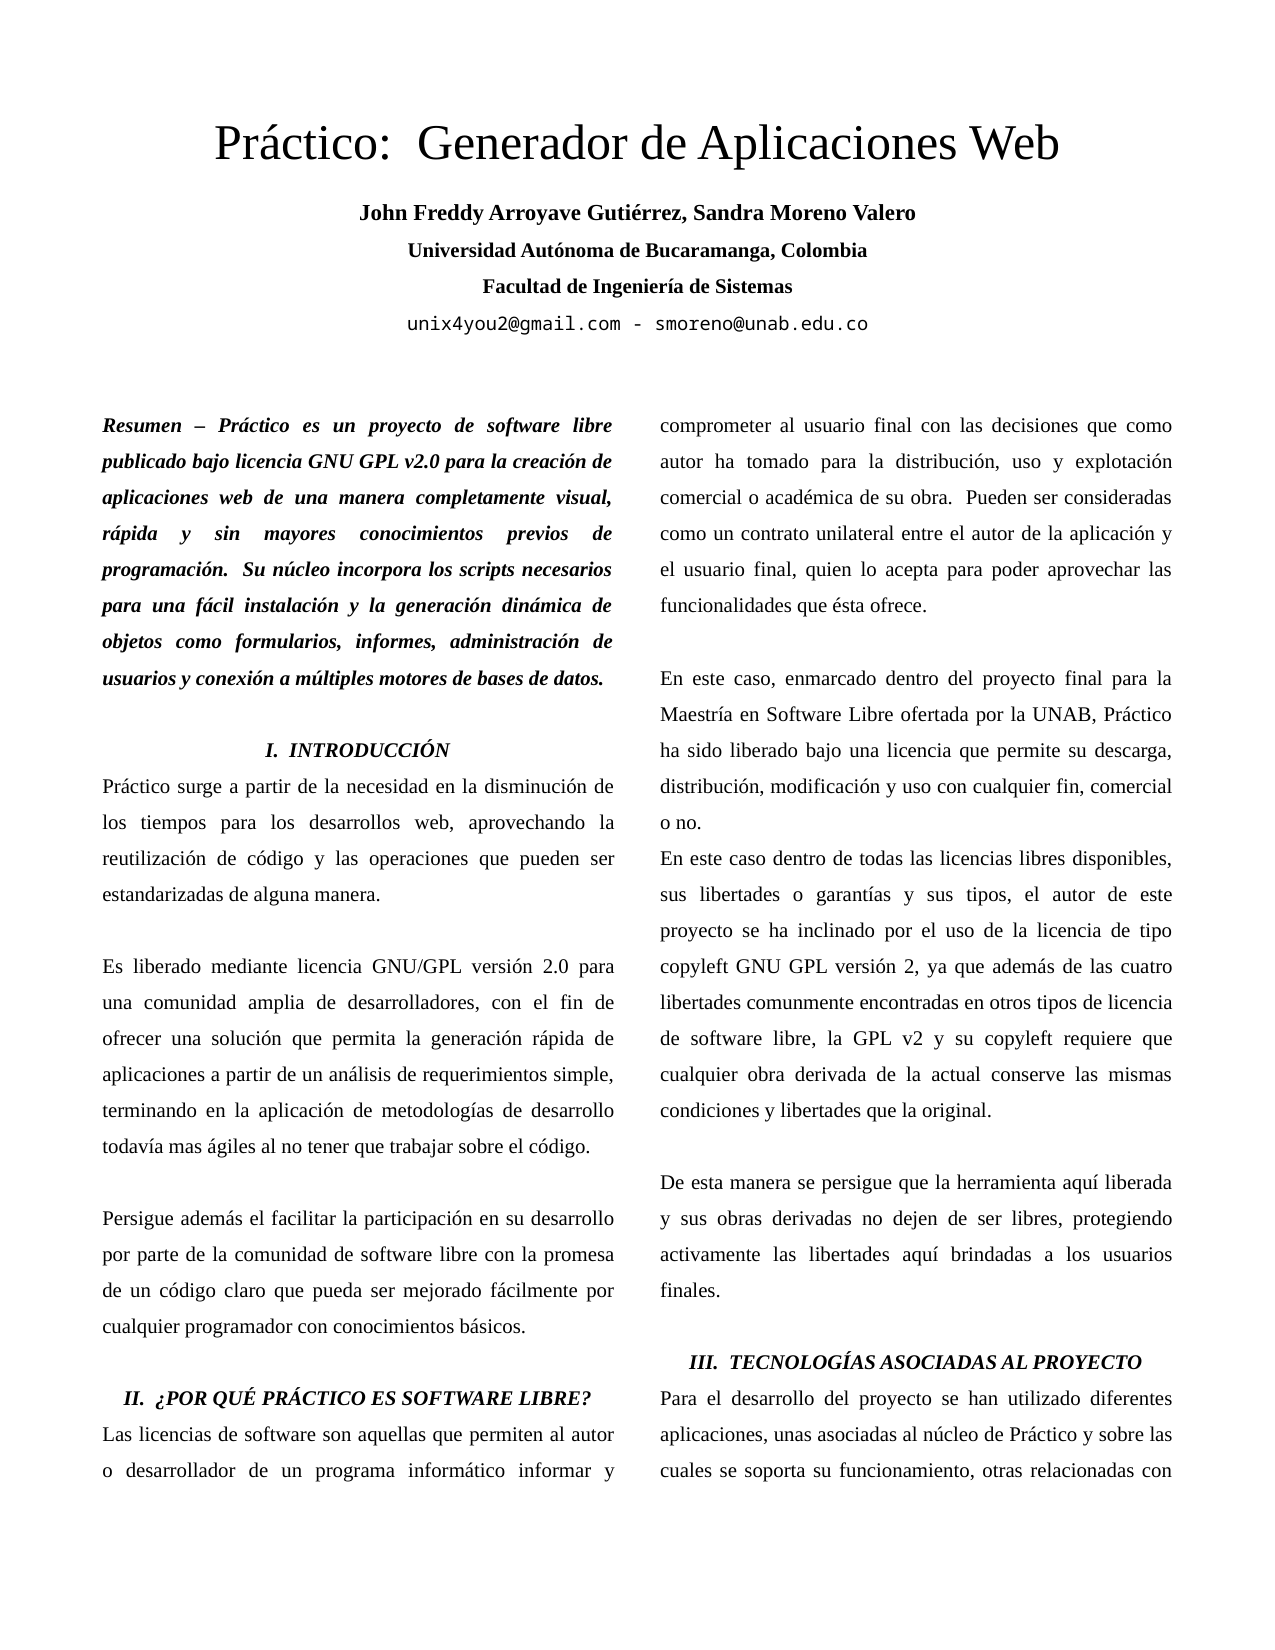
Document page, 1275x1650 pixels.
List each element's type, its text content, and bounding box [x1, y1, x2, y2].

text Práctico surge a partir de la necesidad en la disminución de los tiempos para los desarrollos web, aprovechando la reutilización de código y las operaciones que pueden ser estandarizadas de alguna manera. [102, 773, 615, 906]
text Universidad Autónoma de Bucaramanga, Colombia [102, 238, 1173, 262]
text I. INTRODUCCIÓN [102, 737, 615, 762]
text Las licencias de software son aquellas que permiten al autor o desarrollador de un programa informático informar y [102, 1422, 615, 1482]
text En este caso dentro de todas las licencias libres disponibles, sus libertades o garantías y sus tipos, el autor de este proyecto se ha inclinado por el uso de la licencia de tipo copyleft GNU GPL versión 2, ya que además de las cuatro libertades comunmente encontradas en otros tipos de licencia de software libre, la GPL v2 y su copyleft requiere que cualquier obra derivada de la actual conserve las mismas condiciones y libertades que la original. [660, 846, 1173, 1122]
text Es liberado mediante licencia GNU/GPL versión 2.0 para una comunidad amplia de desarrolladores, con el fin de ofrecer una solución que permita la generación rápida de aplicaciones a partir de un análisis de requerimientos simple, terminando en la aplicación de metodologías de desarrollo todavía mas ágiles al no tener que trabajar sobre el código. [102, 954, 615, 1158]
text Práctico: Generador de Aplicaciones Web [102, 112, 1173, 170]
text Persigue además el facilitar la participación en su desarrollo por parte de la comunidad de software libre con la promesa de un código claro que pueda ser mejorado fácilmente por cualquier programador con conocimientos básicos. [102, 1206, 615, 1338]
text III. TECNOLOGÍAS ASOCIADAS AL PROYECTO [660, 1350, 1173, 1374]
text Resumen – Práctico es un proyecto de software libre publicado bajo licencia GNU GPL v2.0 para la creación de aplicaciones web de una manera completamente visual, rápida y sin mayores conocimientos previos de programación. Su núcleo incorpora los scripts necesarios para una fácil instalación y la generación dinámica de objetos como formularios, informes, administración de usuarios y conexión a múltiples motores de bases de datos. [102, 413, 615, 689]
text En este caso, enmarcado dentro del proyecto final para la Maestría en Software Libre ofertada por la UNAB, Práctico ha sido liberado bajo una licencia que permite su descarga, distribución, modificación y uso con cualquier fin, comercial o no. [660, 665, 1173, 834]
text John Freddy Arroyave Gutiérrez, Sandra Moreno Valero [102, 199, 1173, 225]
text unix4you2@gmail.com - smoreno@unab.edu.co [102, 310, 1173, 336]
text Para el desarrollo del proyecto se han utilizado diferentes aplicaciones, unas asociadas al núcleo de Práctico y sobre las cuales se soporta su funcionamiento, otras relacionadas con [660, 1386, 1173, 1482]
text De esta manera se persigue que la herramienta aquí liberada y sus obras derivadas no dejen de ser libres, protegiendo activamente las libertades aquí brindadas a los usuarios finales. [660, 1170, 1173, 1302]
text II. ¿POR QUÉ PRÁCTICO ES SOFTWARE LIBRE? [102, 1386, 615, 1410]
text comprometer al usuario final con las decisiones que como autor ha tomado para la distribución, uso y explotación comercial o académica de su obra. Pueden ser consideradas como un contrato unilateral entre el autor de la aplicación y el usuario final, quien lo acepta para poder aprovechar las funcionalidades que ésta ofrece. [660, 413, 1173, 617]
text Facultad de Ingeniería de Sistemas [102, 274, 1173, 298]
